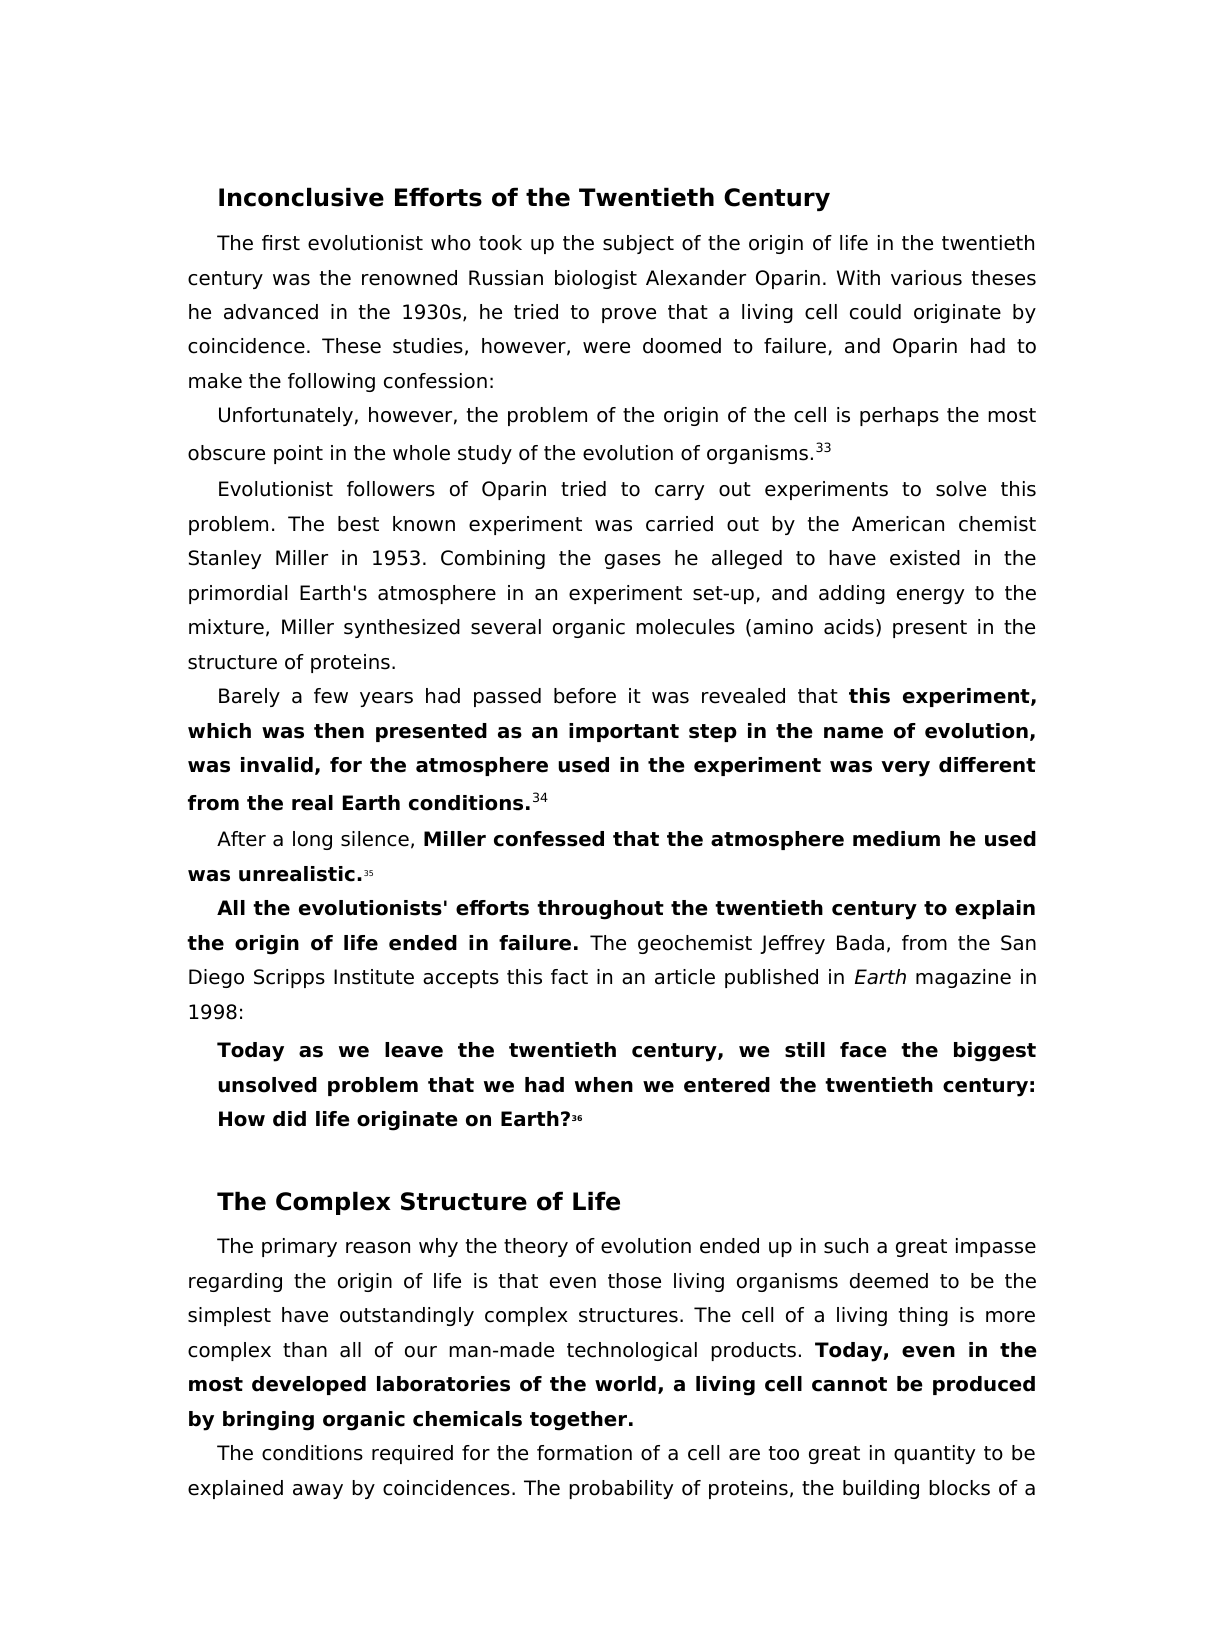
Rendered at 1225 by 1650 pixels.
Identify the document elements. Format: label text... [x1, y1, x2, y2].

text Unfortunately, however, the problem of the origin of the cell is perhaps the most obscure point in the whole study of the evolution of organisms.33 [187, 404, 1037, 466]
text The primary reason why the theory of evolution ended up in such a great impasse regarding the origin of life is that even those living organisms deemed to be the simplest have outstandingly complex structures. The cell of a living thing is more complex than all of our man-made technological products. Today, even in the most developed laboratories of the world, a living cell cannot be produced by bringing organic chemicals together. [187, 1236, 1037, 1431]
text After a long silence, Miller confessed that the atmosphere medium he used was unrealistic.35 [187, 828, 1037, 886]
text Barely a few years had passed before it was revealed that this experiment, which was then presented as an important step in the name of evolution, was invalid, for the atmosphere used in the experiment was very different from the real Earth conditions.34 [187, 685, 1037, 816]
text Evolutionist followers of Oparin tried to carry out experiments to solve this problem. The best known experiment was carried out by the American chemist Stanley Miller in 1953. Combining the gases he alleged to have existed in the primordial Earth's atmosphere in an experiment set-up, and adding energy to the mixture, Miller synthesized several organic molecules (amino acids) present in the structure of proteins. [187, 478, 1037, 674]
text The conditions required for the formation of a cell are too great in quantity to be explained away by coincidences. The probability of proteins, the building blocks of a [187, 1442, 1037, 1500]
text The Complex Structure of Life [217, 1188, 1037, 1216]
text All the evolutionists' efforts throughout the twentieth century to explain the origin of life ended in failure. The geochemist Jeffrey Bada, from the San Diego Scripps Institute accepts this fact in an article published in Earth magazine in 1998: [187, 897, 1037, 1024]
text Inconclusive Efforts of the Twentieth Century [217, 184, 1037, 212]
text The first evolutionist who took up the subject of the origin of life in the twentieth century was the renowned Russian biologist Alexander Oparin. With various theses he advanced in the 1930s, he tried to prove that a living cell could originate by coincidence. These studies, however, were doomed to failure, and Oparin had to make the following confession: [187, 232, 1037, 393]
text Today as we leave the twentieth century, we still face the biggest unsolved problem that we had when we entered the twentieth century: How did life originate on Earth?36 [217, 1039, 1037, 1132]
